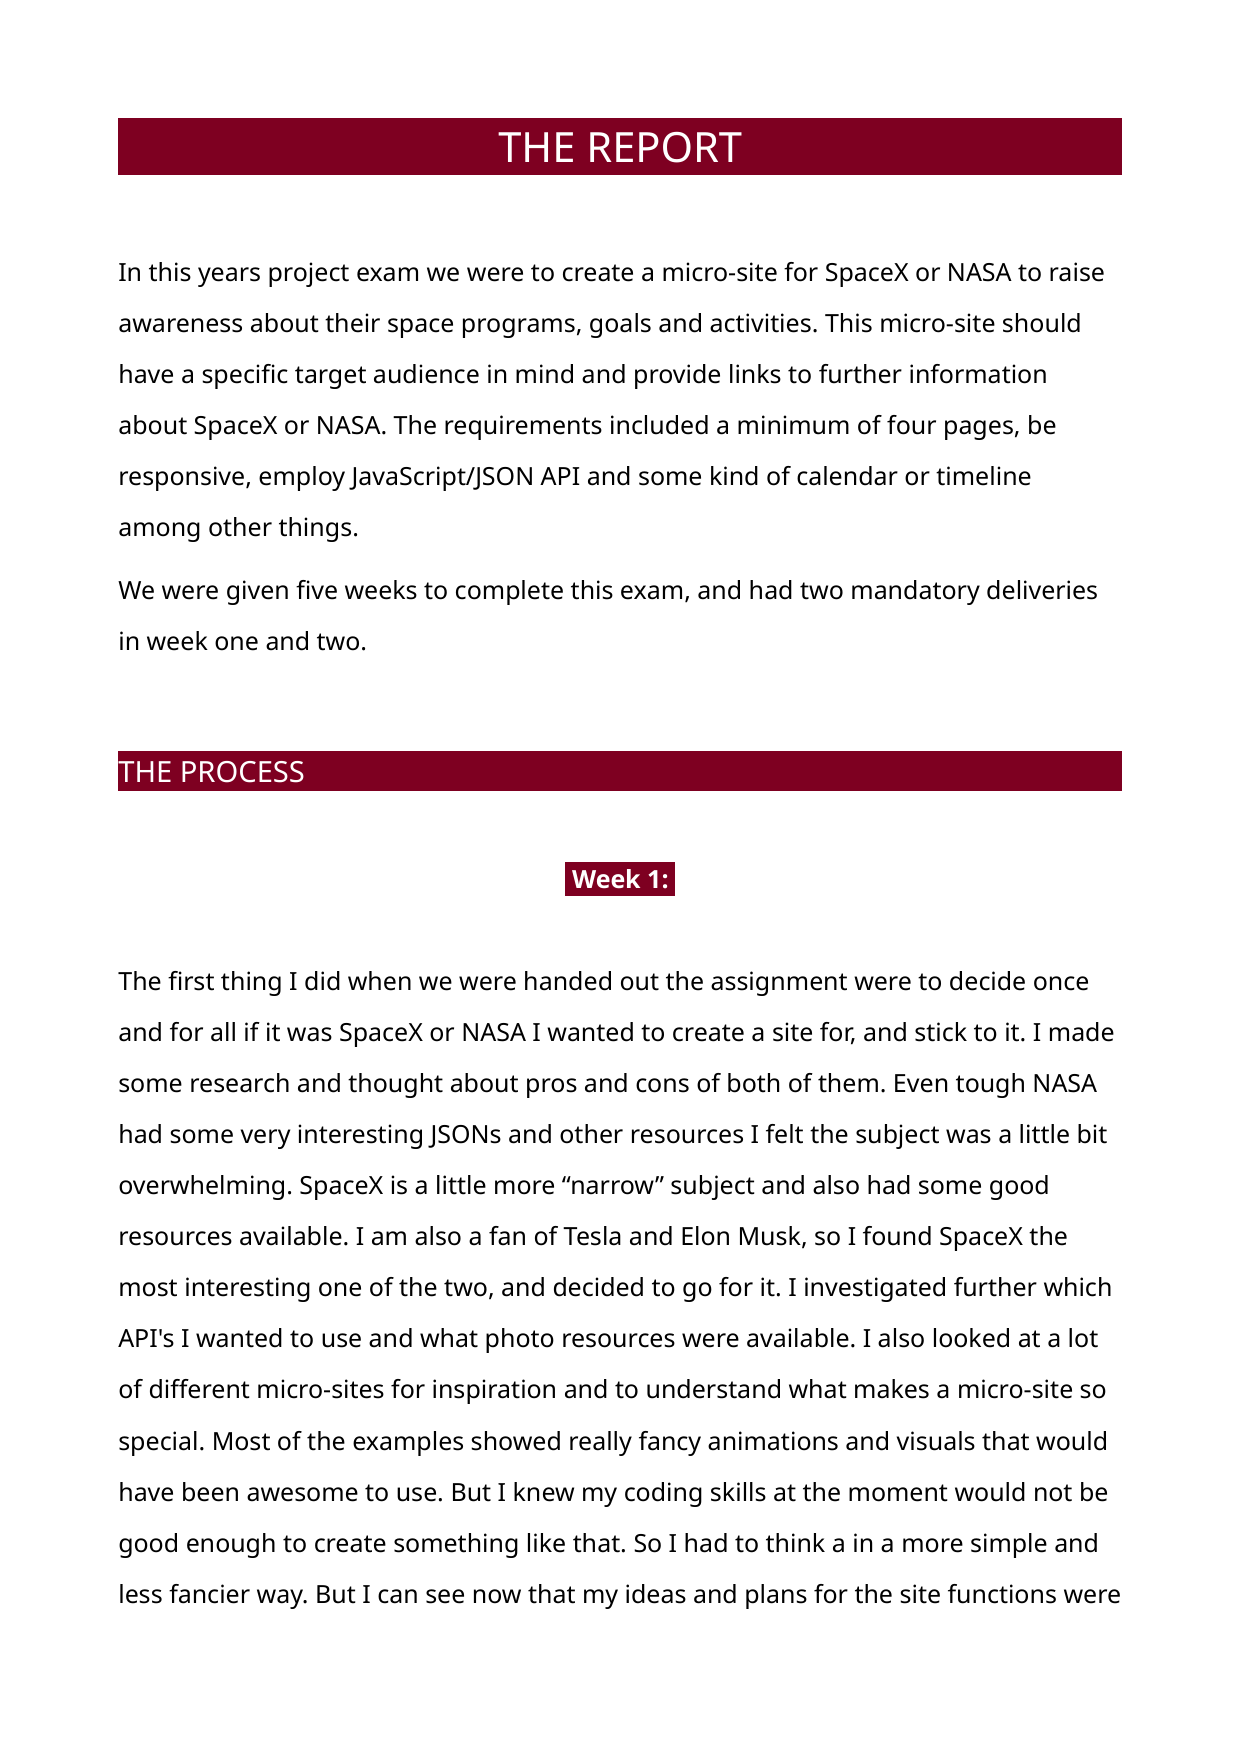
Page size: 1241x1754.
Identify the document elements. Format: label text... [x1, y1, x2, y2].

text THE REPORT [118, 118, 1122, 175]
text In this years project exam we were to create a micro-site for SpaceX or NASA to raise awareness about their space programs, goals and activities. This micro-site should have a specific target audience in mind and provide links to further information about SpaceX or NASA. The requirements included a minimum of four pages, be responsive, employ JavaScript/JSON API and some kind of calendar or timeline among other things. [118, 254, 1122, 543]
text We were given five weeks to complete this exam, and had two mandatory deliveries in week one and two. [118, 573, 1122, 658]
text Week 1: [118, 862, 1122, 896]
text The first thing I did when we were handed out the assignment were to decide once and for all if it was SpaceX or NASA I wanted to create a site for, and stick to it. I made some research and thought about pros and cons of both of them. Even tough NASA had some very interesting JSONs and other resources I felt the subject was a little bit overwhelming. SpaceX is a little more “narrow” subject and also had some good resources available. I am also a fan of Tesla and Elon Musk, so I found SpaceX the most interesting one of the two, and decided to go for it. I investigated further which API's I wanted to use and what photo resources were available. I also looked at a lot of different micro-sites for inspiration and to understand what makes a micro-site so special. Most of the examples showed really fancy animations and visuals that would have been awesome to use. But I knew my coding skills at the moment would not be good enough to create something like that. So I had to think a in a more simple and less fancier way. But I can see now that my ideas and plans for the site functions were [118, 964, 1122, 1610]
text THE PROCESS [118, 751, 1122, 791]
